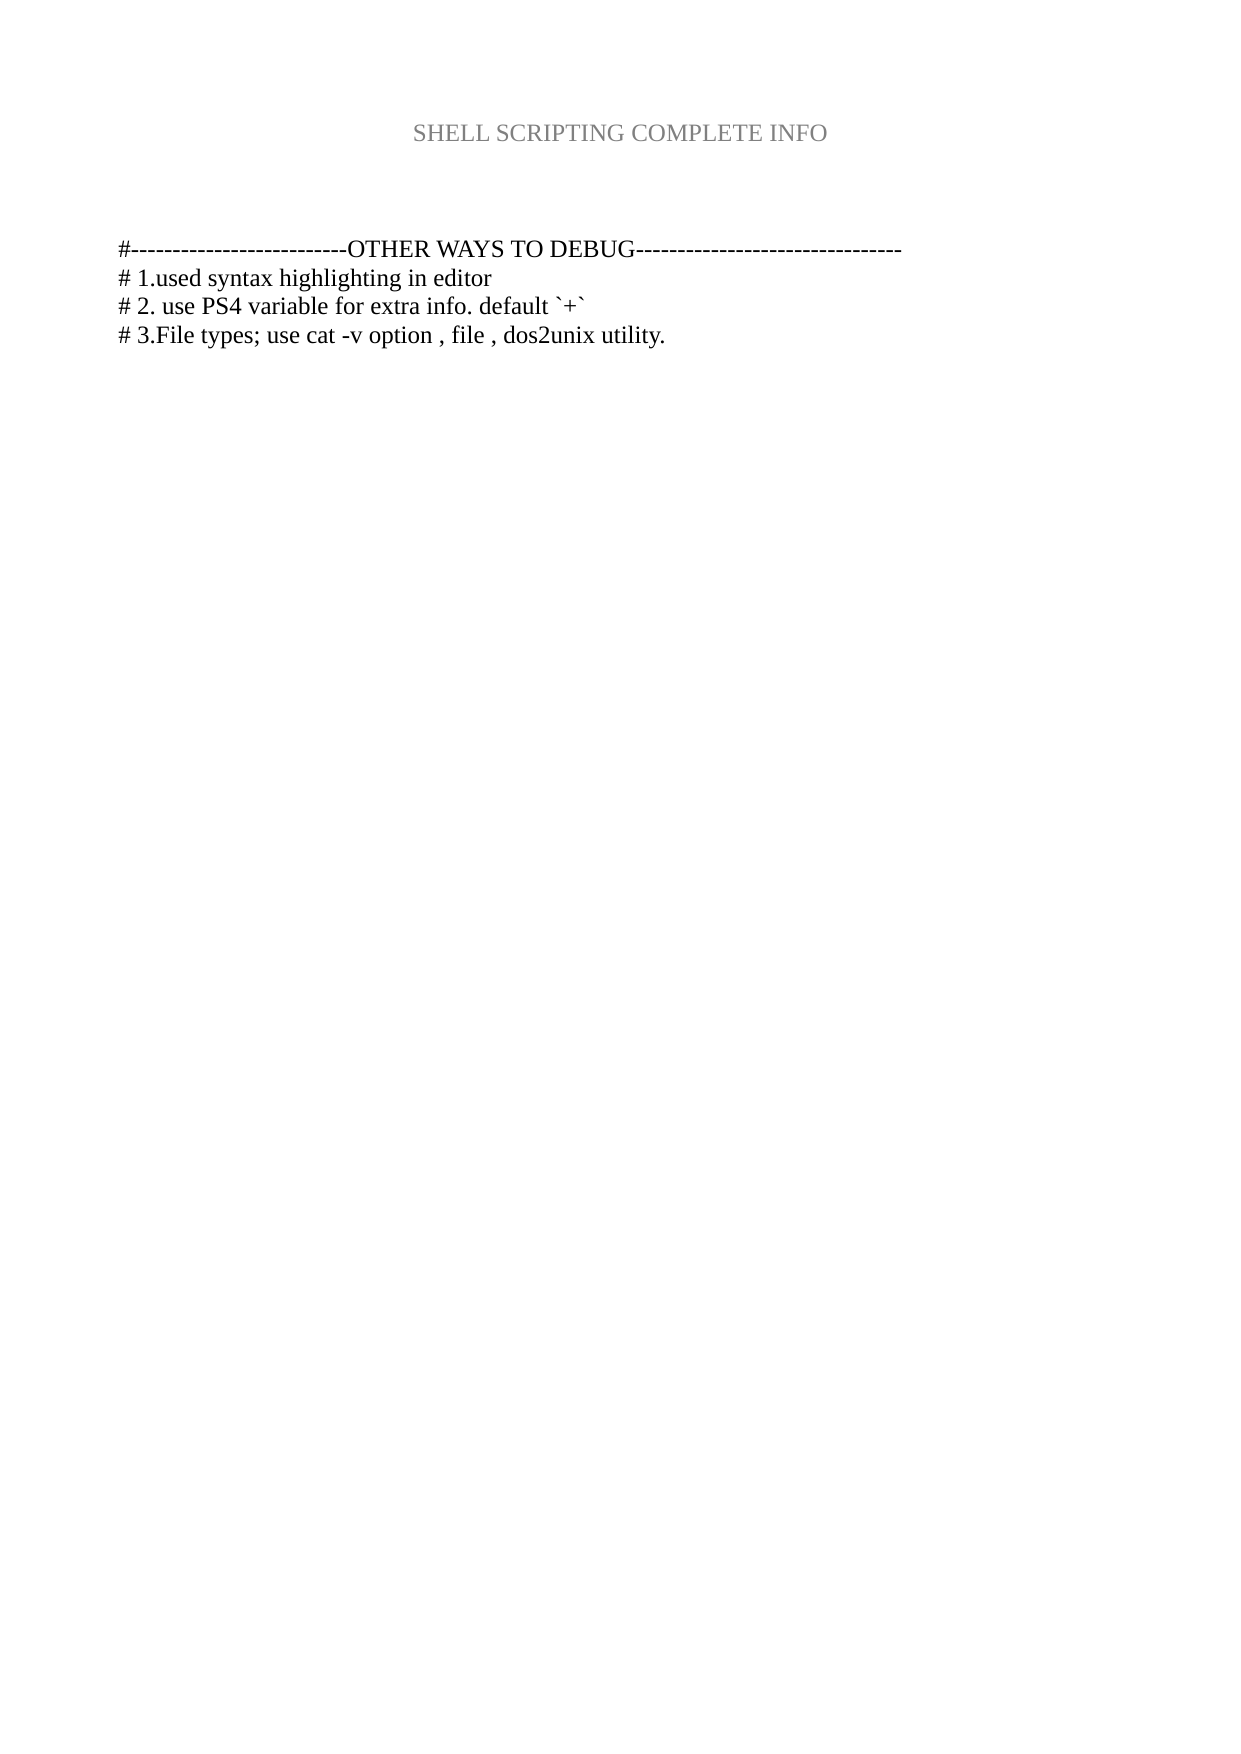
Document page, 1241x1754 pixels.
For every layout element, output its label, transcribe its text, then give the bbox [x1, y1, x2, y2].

text # 3.File types; use cat -v option , file , dos2unix utility. [118, 320, 1122, 349]
text # 1.used syntax highlighting in editor [118, 263, 1122, 291]
text # 2. use PS4 variable for extra info. default `+` [118, 291, 1122, 320]
text #--------------------------OTHER WAYS TO DEBUG-------------------------------- [118, 234, 1122, 263]
